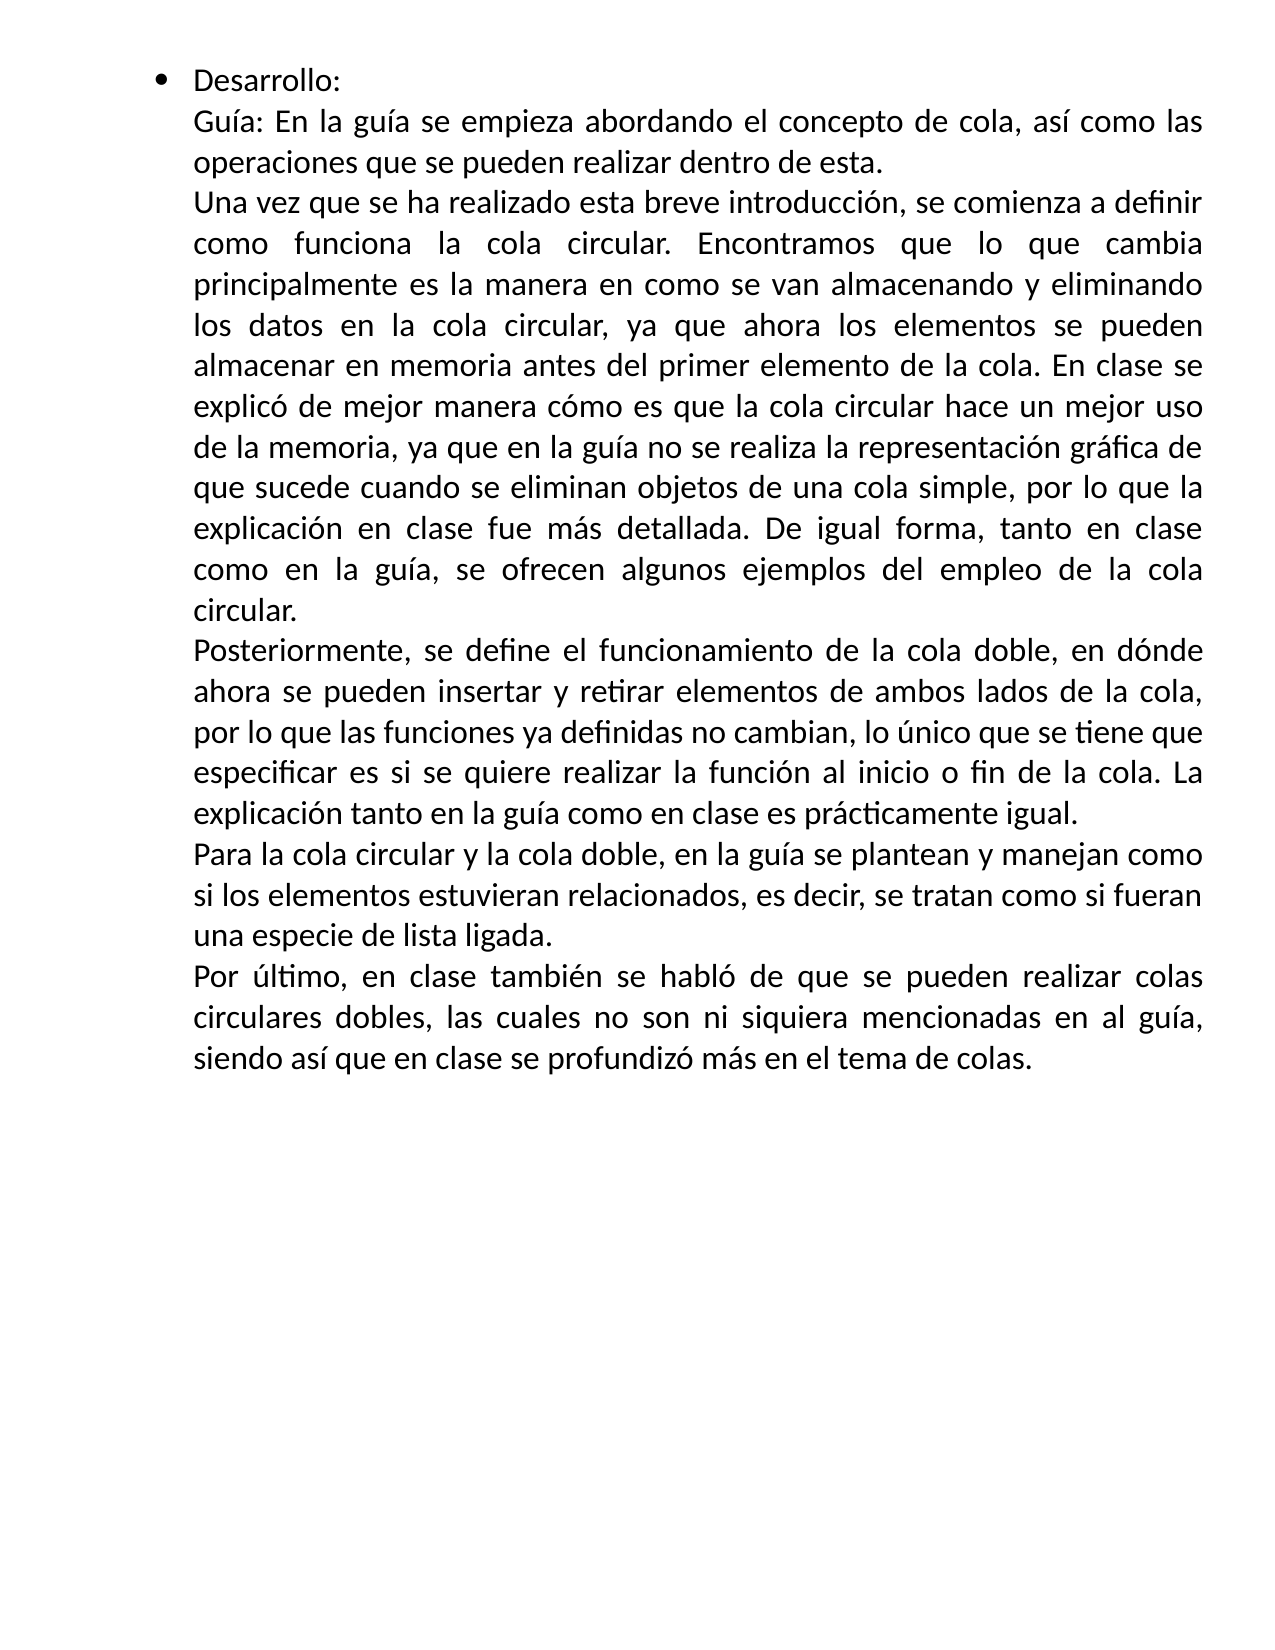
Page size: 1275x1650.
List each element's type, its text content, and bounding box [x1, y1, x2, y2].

text Una vez que se ha realizado esta breve introducción, se comienza a definir como funciona la cola circular. Encontramos que lo que cambia principalmente es la manera en como se van almacenando y eliminando los datos en la cola circular, ya que ahora los elementos se pueden almacenar en memoria antes del primer elemento de la cola. En clase se explicó de mejor manera cómo es que la cola circular hace un mejor uso de la memoria, ya que en la guía no se realiza la representación gráfica de que sucede cuando se eliminan objetos de una cola simple, por lo que la explicación en clase fue más detallada. De igual forma, tanto en clase como en la guía, se ofrecen algunos ejemplos del empleo de la cola circular. [193, 181, 1205, 629]
text Para la cola circular y la cola doble, en la guía se plantean y manejan como si los elementos estuvieran relacionados, es decir, se tratan como si fueran una especie de lista ligada. [193, 833, 1205, 955]
text Posteriormente, se define el funcionamiento de la cola doble, en dónde ahora se pueden insertar y retirar elementos de ambos lados de la cola, por lo que las funciones ya definidas no cambian, lo único que se tiene que especificar es si se quiere realizar la función al inicio o fin de la cola. La explicación tanto en la guía como en clase es prácticamente igual. [193, 629, 1205, 833]
text Guía: En la guía se empieza abordando el concepto de cola, así como las operaciones que se pueden realizar dentro de esta. [193, 100, 1205, 181]
text Por último, en clase también se habló de que se pueden realizar colas circulares dobles, las cuales no son ni siquiera mencionadas en al guía, siendo así que en clase se profundizó más en el tema de colas. [193, 955, 1205, 1077]
list Desarrollo: [156, 59, 1205, 100]
